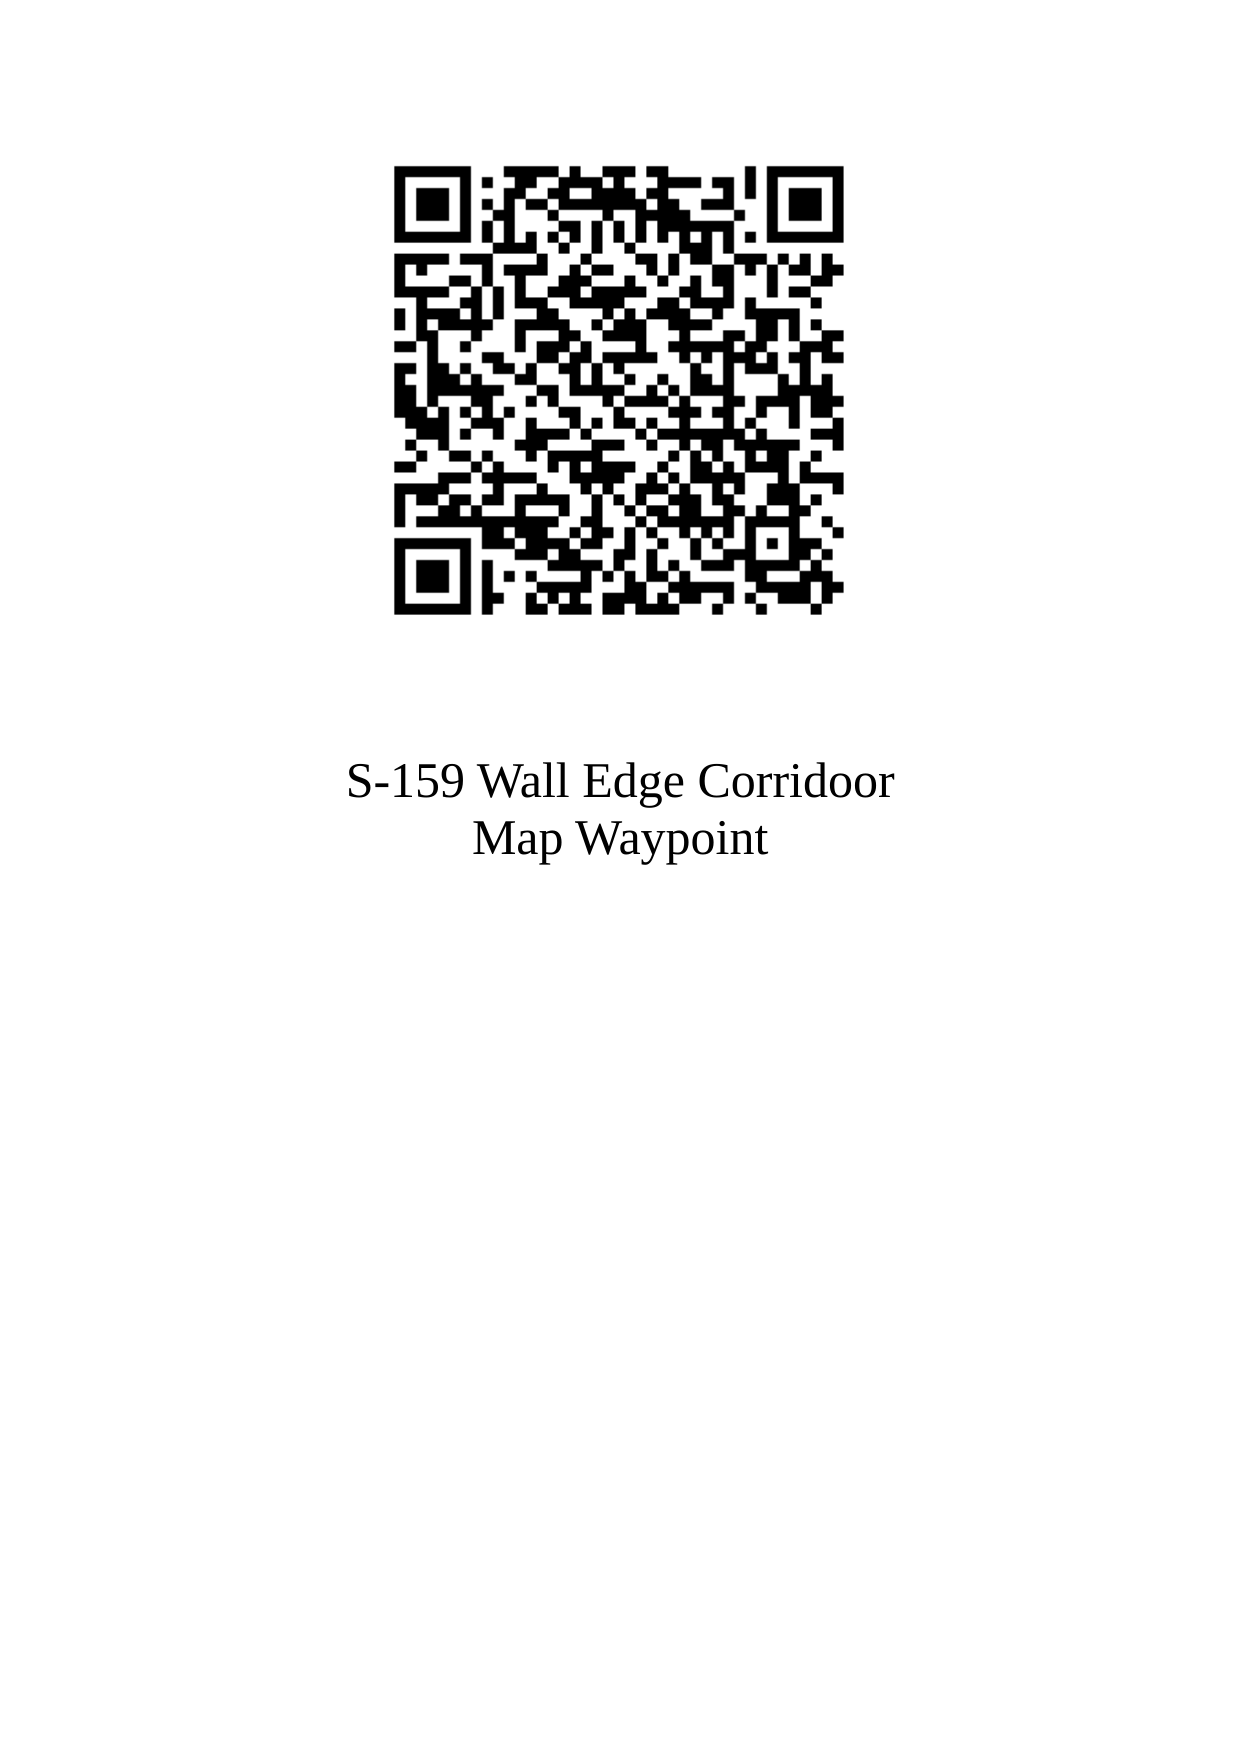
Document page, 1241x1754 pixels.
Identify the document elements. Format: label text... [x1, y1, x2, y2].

text S-159 Wall Edge Corridoor [118, 751, 1122, 808]
text Map Waypoint [118, 808, 1122, 866]
picture [346, 118, 894, 665]
